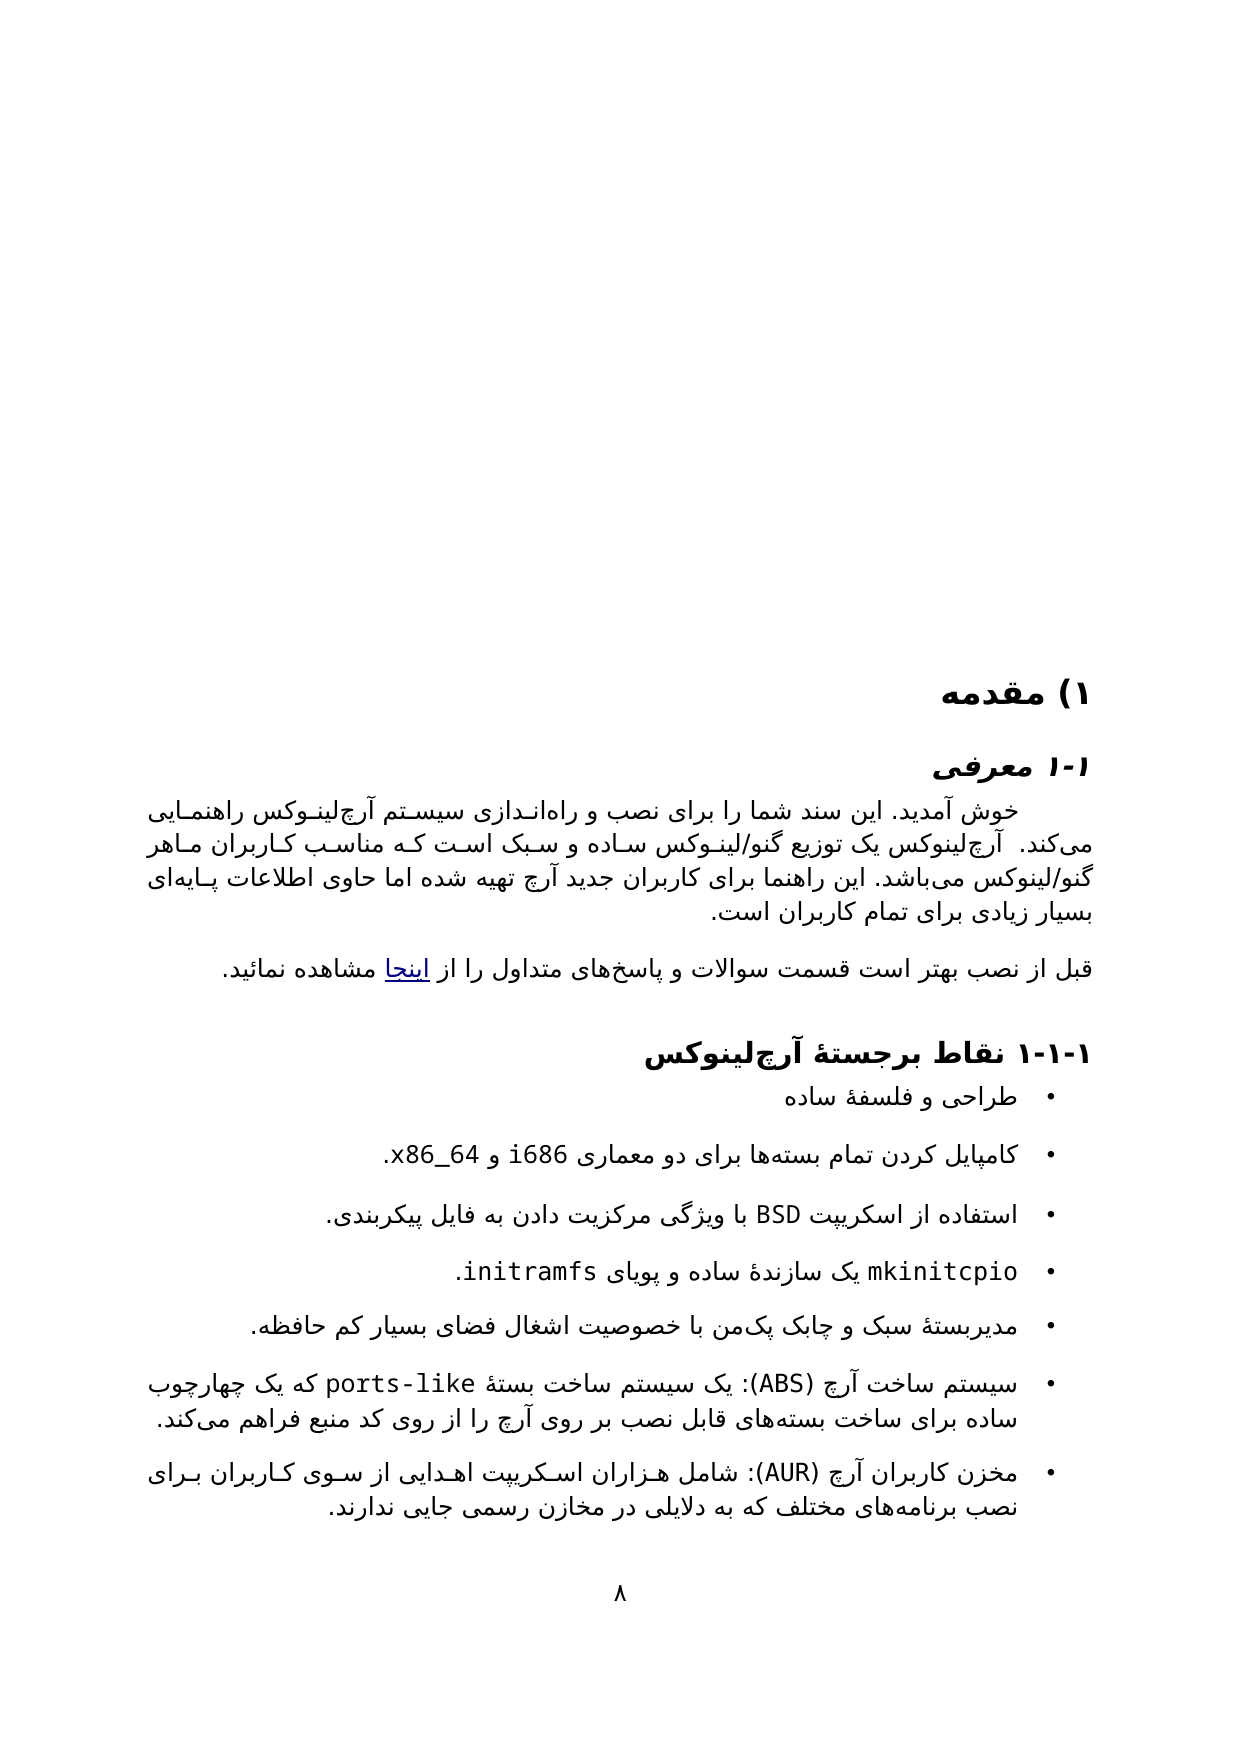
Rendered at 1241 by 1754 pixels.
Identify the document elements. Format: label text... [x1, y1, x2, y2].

subtitle ۱-۱-۱ نقاط برجستهٔ آرچ‌لینوکس [147, 1036, 1093, 1070]
subtitle ۱-۱ معرفی [147, 750, 1093, 784]
list مخزن کاربران آرچ (AUR): شامل هزاران اسکریپت اهدایی از سوی کاربران برای نصب برنامه‌های مختلف که به دلایلی در مخازن رسمی جایی ندارند. [147, 1458, 1056, 1521]
list استفاده از اسکریپت BSD با ویژگی مرکزیت دادن به فایل پیکربندی. [147, 1197, 1056, 1231]
list مدیربستهٔ سبک و چابک پک‌من با خصوصیت اشغال فضای بسیار کم حافظه. [147, 1311, 1056, 1341]
list کامپایل کردن تمام بسته‌ها برای دو معماری i686 و x86_64. [147, 1137, 1056, 1171]
text خوش آمدید. این سند شما را برای نصب و راه‌اندازی سیستم آرچ‌لینوکس راهنمایی می‌کند. آرچ‌لینوکس یک توزیع گنو/لینوکس ساده و سبک است که مناسب کاربران ماهر گنو/لینوکس می‌باشد. این راهنما برای کاربران جدید آرچ تهیه شده اما حاوی اطلاعات پایه‌ای بسیار زیادی برای تمام کاربران است. [147, 796, 1093, 926]
list طراحی و فلسفهٔ ساده [147, 1083, 1056, 1112]
subtitle mkinitcpio یک سازندهٔ ساده و پویای initramfs. [147, 1257, 1056, 1286]
list سیستم ساخت آرچ (ABS): یک سیستم ساخت بستهٔ ports-like که یک چهارچوب ساده برای ساخت بسته‌‌های قابل نصب بر روی آرچ را از روی کد منبع فراهم می‌کند. [147, 1366, 1056, 1433]
text قبل از نصب بهتر است قسمت سوالات و پاسخ‌های متداول را از اینجا مشاهده نمائید. [147, 951, 1093, 985]
subtitle ۱) مقدمه [147, 673, 1093, 712]
